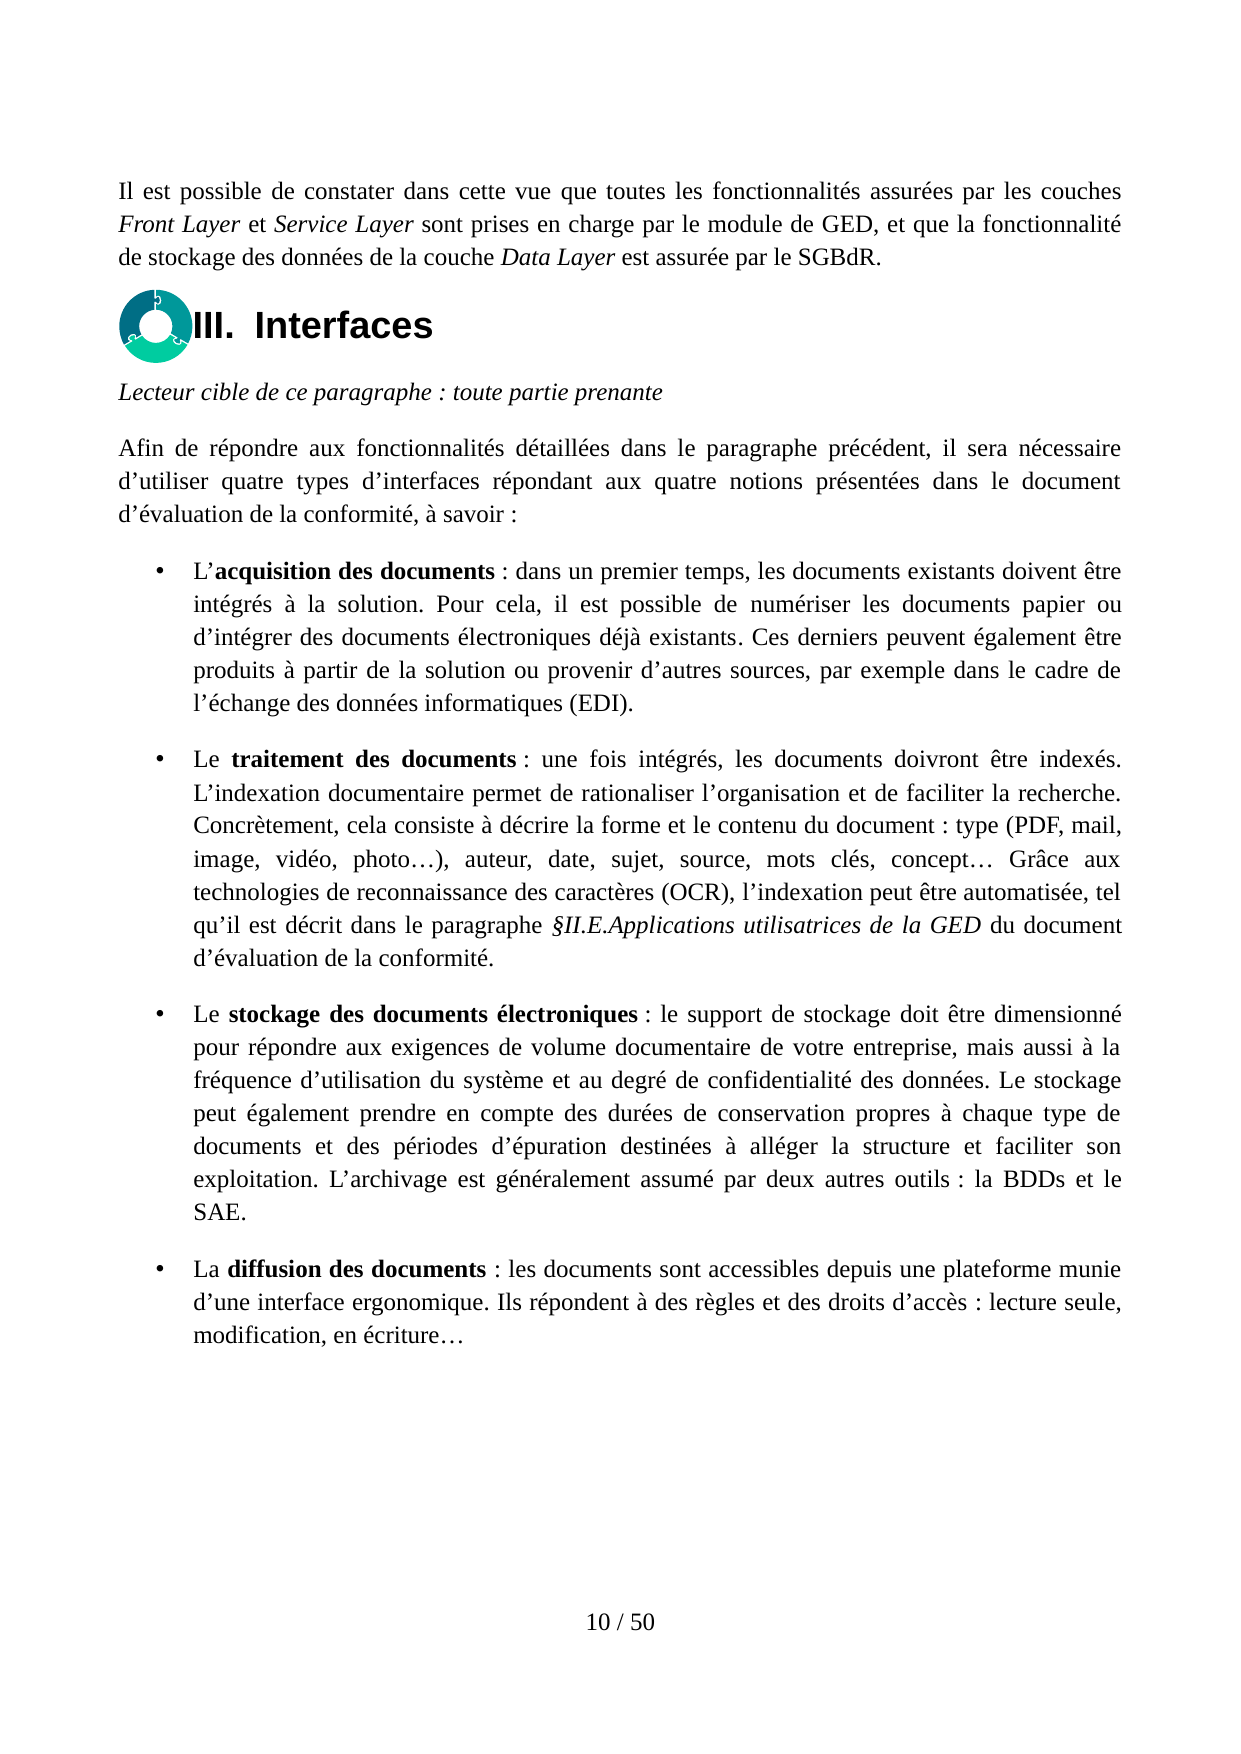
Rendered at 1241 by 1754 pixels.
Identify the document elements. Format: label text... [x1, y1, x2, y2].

list Le stockage des documents électroniques : le support de stockage doit être dimensionné pour répondre aux exigences de volume documentaire de votre entreprise, mais aussi à la fréquence d’utilisation du système et au degré de confidentialité des données. Le stockage peut également prendre en compte des durées de conservation propres à chaque type de documents et des périodes d’épuration destinées à alléger la structure et faciliter son exploitation. L’archivage est généralement assumé par deux autres outils : la BDDs et le SAE. [156, 999, 1122, 1226]
list Le traitement des documents : une fois intégrés, les documents doivront être indexés. L’indexation documentaire permet de rationaliser l’organisation et de faciliter la recherche. Concrètement, cela consiste à décrire la forme et le contenu du document : type (PDF, mail, image, vidéo, photo…), auteur, date, sujet, source, mots clés, concept… Grâce aux technologies de reconnaissance des caractères (OCR), l’indexation peut être automatisée, tel qu’il est décrit dans le paragraphe §II.E.Applications utilisatrices de la GED du document d’évaluation de la conformité. [156, 744, 1122, 971]
text Lecteur cible de ce paragraphe : toute partie prenante [118, 377, 1122, 406]
list L’acquisition des documents : dans un premier temps, les documents existants doivent être intégrés à la solution. Pour cela, il est possible de numériser les documents papier ou d’intégrer des documents électroniques déjà existants. Ces derniers peuvent également être produits à partir de la solution ou provenir d’autres sources, par exemple dans le cadre de l’échange des données informatiques (EDI). [156, 556, 1122, 717]
subtitle [140, 303, 172, 342]
text Afin de répondre aux fonctionnalités détaillées dans le paragraphe précédent, il sera nécessaire d’utiliser quatre types d’interfaces répondant aux quatre notions présentées dans le document d’évaluation de la conformité, à savoir : [118, 433, 1122, 528]
subtitle [118, 303, 126, 347]
list La diffusion des documents : les documents sont accessibles depuis une plateforme munie d’une interface ergonomique. Ils répondent à des règles et des droits d’accès : lecture seule, modification, en écriture… [156, 1254, 1122, 1349]
text Il est possible de constater dans cette vue que toutes les fonctionnalités assurées par les couches Front Layer et Service Layer sont prises en charge par le module de GED, et que la fonctionnalité de stockage des données de la couche Data Layer est assurée par le SGBdR. [118, 176, 1122, 271]
subtitle Interfaces [185, 303, 1122, 347]
